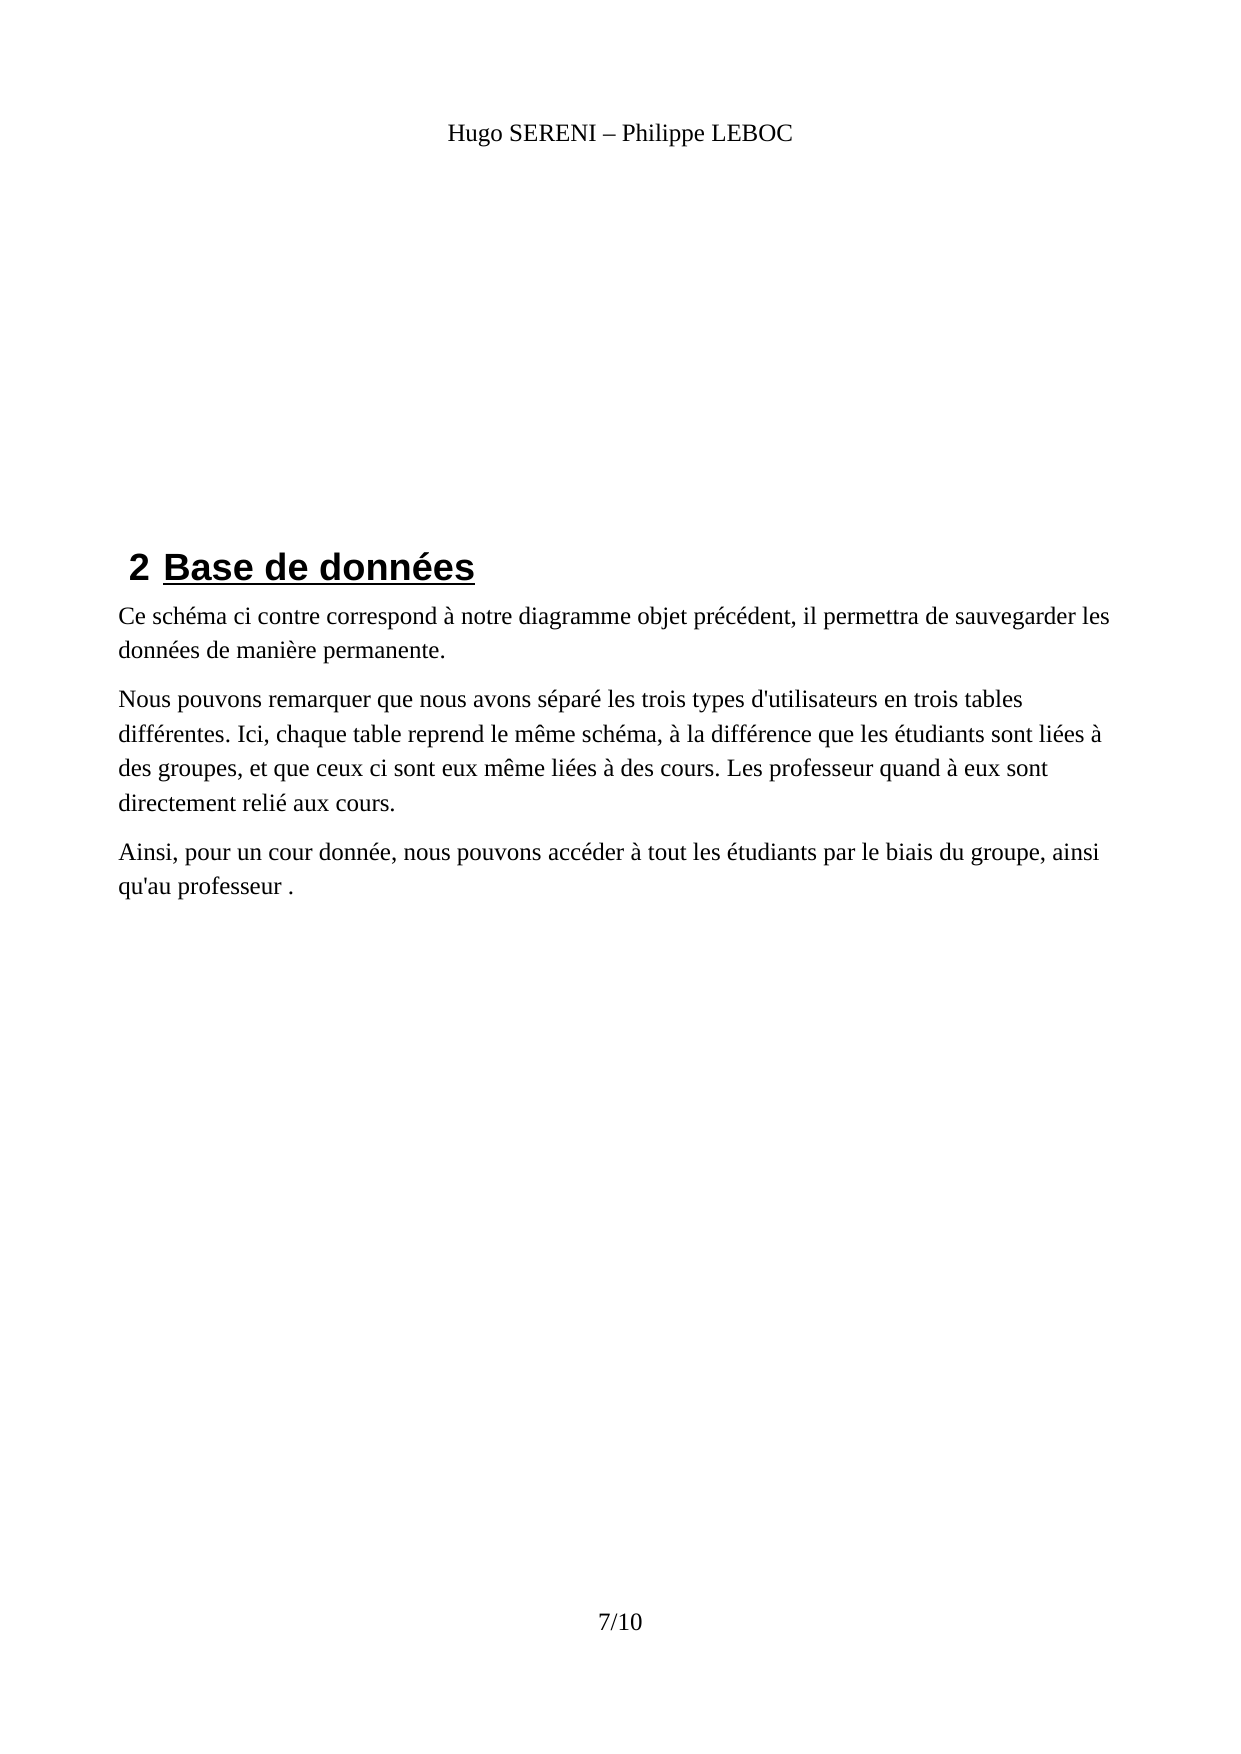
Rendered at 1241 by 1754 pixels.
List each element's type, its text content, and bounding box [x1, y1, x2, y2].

text Ainsi, pour un cour donnée, nous pouvons accéder à tout les étudiants par le biais du groupe, ainsi qu'au professeur . [118, 837, 1122, 900]
text Ce schéma ci contre correspond à notre diagramme objet précédent, il permettra de sauvegarder les données de manière permanente. [118, 601, 1122, 664]
subtitle Base de données [118, 545, 1122, 588]
text Nous pouvons remarquer que nous avons séparé les trois types d'utilisateurs en trois tables différentes. Ici, chaque table reprend le même schéma, à la différence que les étudiants sont liées à des groupes, et que ceux ci sont eux même liées à des cours. Les professeur quand à eux sont directement relié aux cours. [118, 684, 1122, 817]
